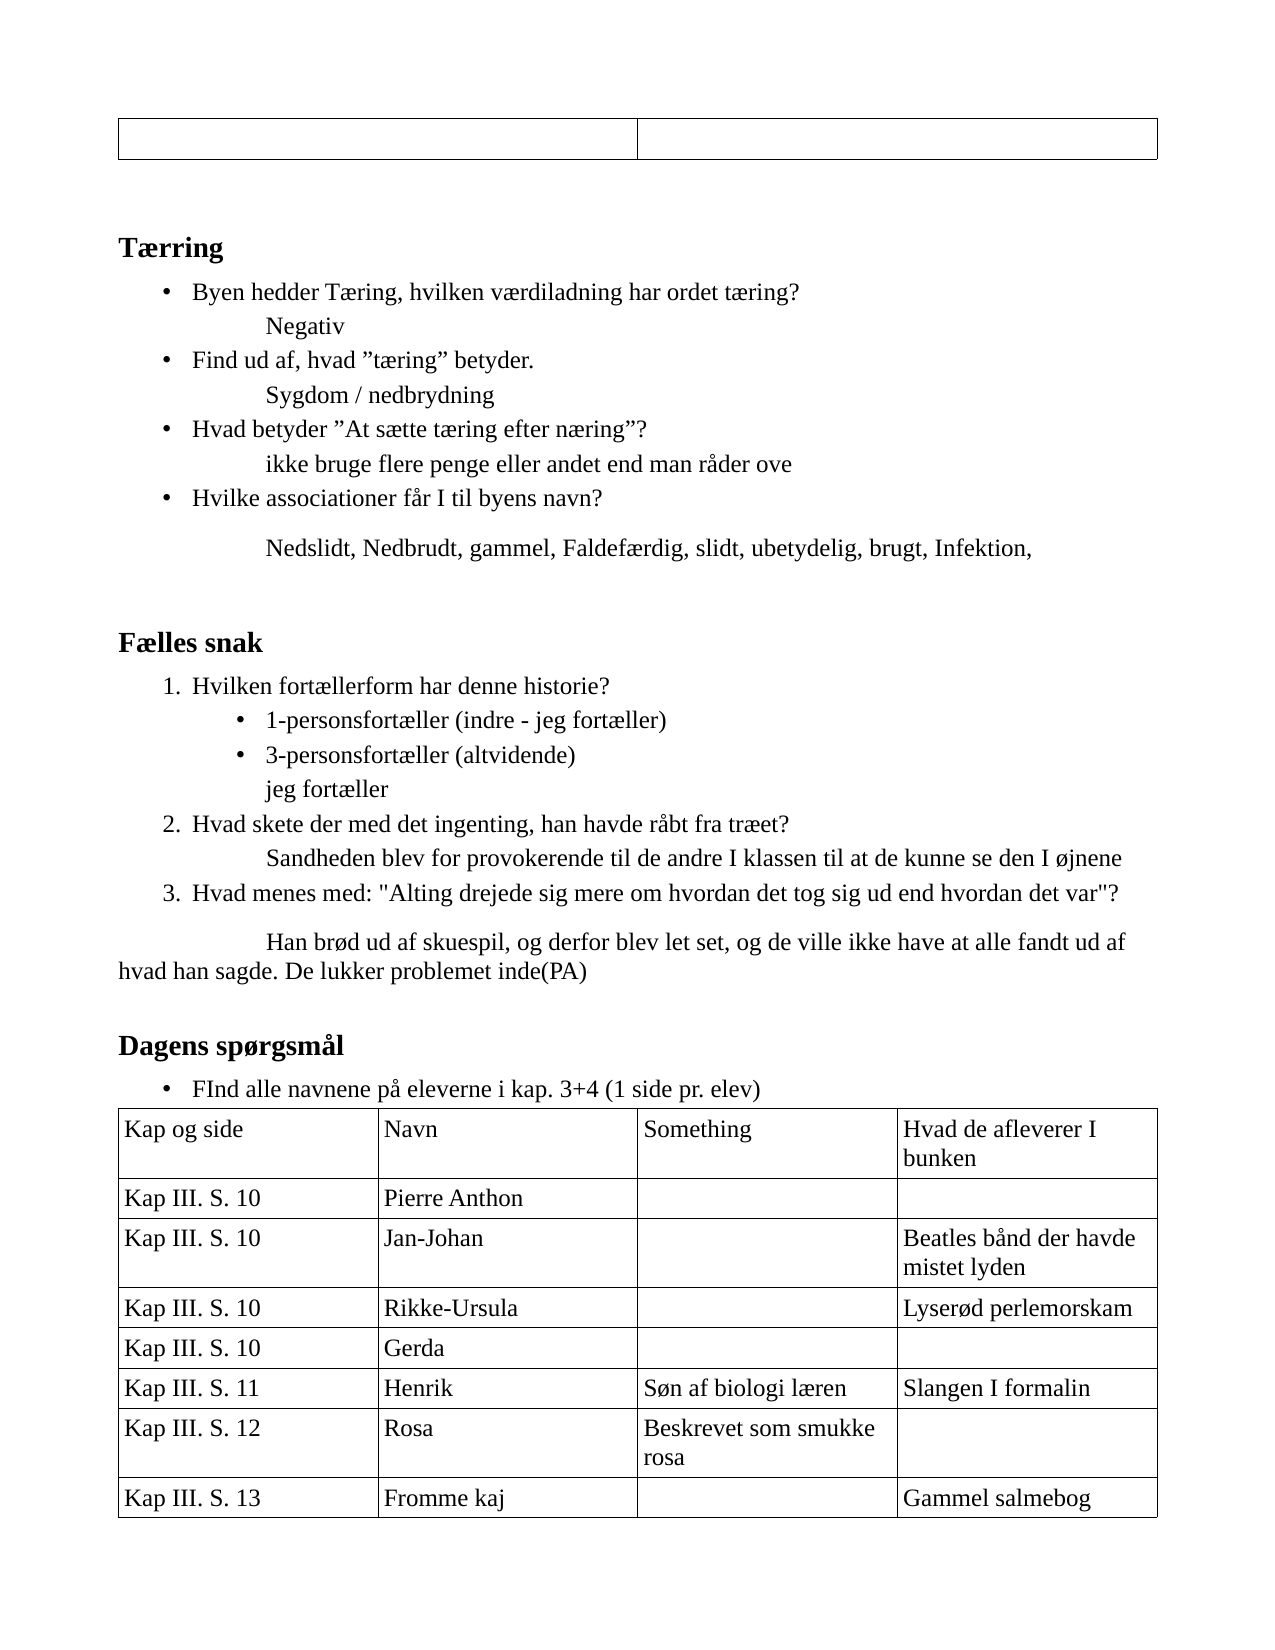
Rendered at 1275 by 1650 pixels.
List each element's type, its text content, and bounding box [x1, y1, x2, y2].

list Hvad skete der med det ingenting, han havde råbt fra træet? [162, 809, 1157, 838]
list ikke bruge flere penge eller andet end man råder ove [236, 449, 1157, 478]
list Byen hedder Tæring, hvilken værdiladning har ordet tæring? [162, 277, 1157, 305]
table_cell [638, 1478, 897, 1517]
subtitle Fælles snak [118, 625, 1157, 658]
table_header Kap og side [119, 1109, 378, 1177]
table_cell Kap III. S. 10 [119, 1288, 378, 1327]
table_header Something [638, 1109, 897, 1177]
subtitle Tærring [118, 231, 1157, 264]
text Sandheden blev for provokerende til de andre I klassen til at de kunne se den I øjnene [118, 843, 1157, 872]
text Han brød ud af skuespil, og derfor blev let set, og de ville ikke have at alle fandt ud af hvad han sagde. De lukker problemet inde(PA) [118, 927, 1157, 984]
subtitle Dagens spørgsmål [118, 1028, 1157, 1061]
list Hvad betyder ”At sætte tæring efter næring”? [162, 414, 1157, 443]
table_header Navn [379, 1109, 637, 1177]
list FInd alle navnene på eleverne i kap. 3+4 (1 side pr. elev) [162, 1074, 1157, 1103]
table_cell Fromme kaj [379, 1478, 637, 1517]
table_cell Kap III. S. 10 [119, 1219, 378, 1287]
table_cell Lyserød perlemorskam [898, 1288, 1157, 1327]
table_cell [898, 1409, 1157, 1477]
table_cell Rosa [379, 1409, 637, 1477]
table_cell Rikke-Ursula [379, 1288, 637, 1327]
table_cell [119, 119, 637, 158]
table_cell Søn af biologi læren [638, 1369, 897, 1408]
list Hvad menes med: "Alting drejede sig mere om hvordan det tog sig ud end hvordan det var"? [162, 878, 1157, 907]
list Hvilke associationer får I til byens navn? [162, 483, 1157, 512]
table_cell [898, 1328, 1157, 1367]
table_cell [638, 1288, 897, 1327]
table_cell Beatles bånd der havde mistet lyden [898, 1219, 1157, 1287]
table_cell [638, 1179, 897, 1218]
table_cell Kap III. S. 13 [119, 1478, 378, 1517]
table_header Hvad de afleverer I bunken [898, 1109, 1157, 1177]
table_cell [638, 1328, 897, 1367]
table_cell Slangen I formalin [898, 1369, 1157, 1408]
list jeg fortæller [236, 774, 1157, 803]
table_cell Henrik [379, 1369, 637, 1408]
table_cell Kap III. S. 10 [119, 1179, 378, 1218]
table_cell [638, 119, 1157, 158]
table_cell Kap III. S. 10 [119, 1328, 378, 1367]
table_cell [898, 1179, 1157, 1218]
list Negativ [236, 311, 1157, 340]
table_cell Kap III. S. 12 [119, 1409, 378, 1477]
table_cell Pierre Anthon [379, 1179, 637, 1218]
list Sygdom / nedbrydning [236, 380, 1157, 409]
table_cell Kap III. S. 11 [119, 1369, 378, 1408]
table_cell Jan-Johan [379, 1219, 637, 1287]
list 3-personsfortæller (altvidende) [236, 740, 1157, 769]
table_cell [638, 1219, 897, 1287]
list Nedslidt, Nedbrudt, gammel, Faldefærdig, slidt, ubetydelig, brugt, Infektion, [236, 533, 1157, 561]
table_cell Beskrevet som smukke rosa [638, 1409, 897, 1477]
list 1-personsfortæller (indre - jeg fortæller) [236, 706, 1157, 734]
table_cell Gerda [379, 1328, 637, 1367]
list Hvilken fortællerform har denne historie? [162, 671, 1157, 700]
table_cell Gammel salmebog [898, 1478, 1157, 1517]
list Find ud af, hvad ”tæring” betyder. [162, 346, 1157, 374]
